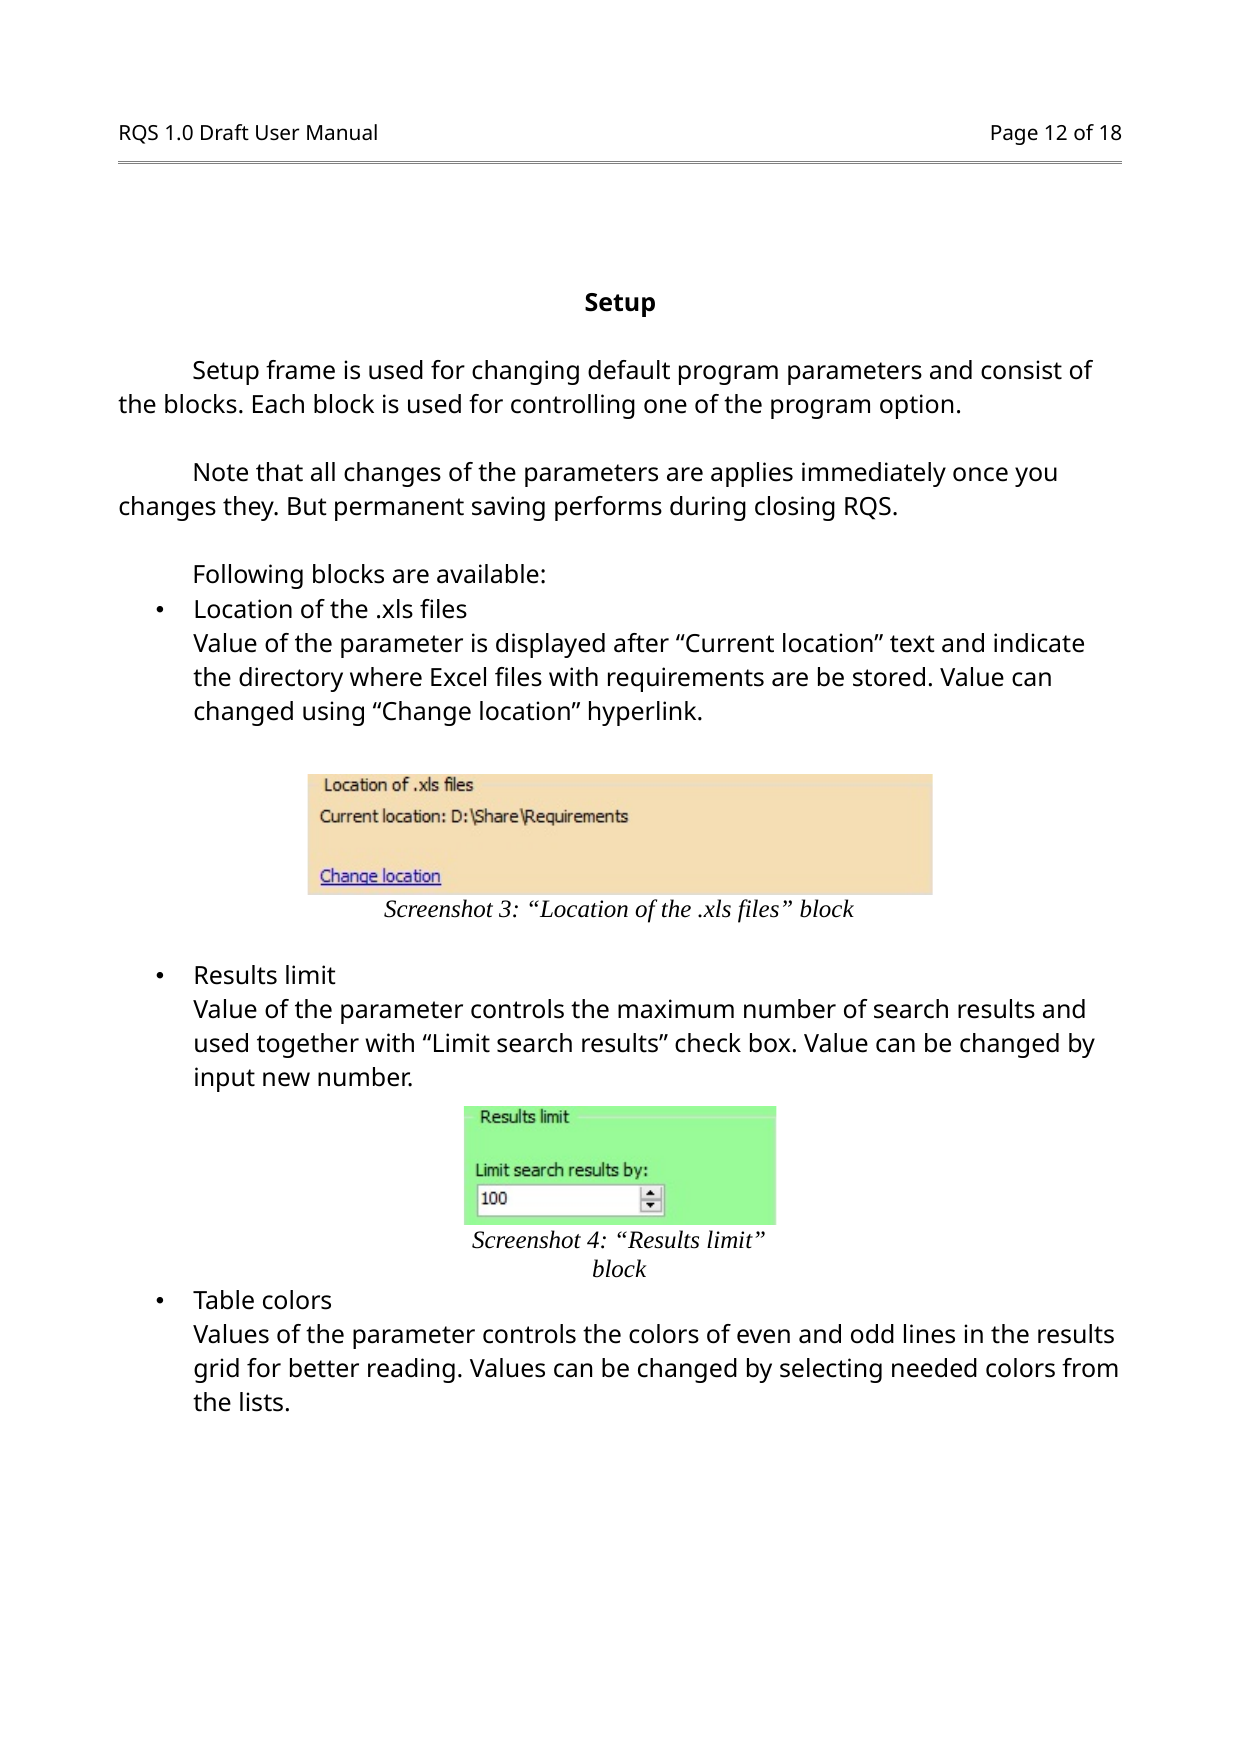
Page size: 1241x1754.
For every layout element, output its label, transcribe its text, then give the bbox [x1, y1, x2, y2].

list Values of the parameter controls the colors of even and odd lines in the results grid for better reading. Values can be changed by selecting needed colors from the lists. [156, 1316, 1122, 1419]
list Results limit [156, 957, 1122, 991]
text Following blocks are available: [118, 557, 1122, 591]
text Setup [118, 285, 1122, 319]
list Table colors [156, 1093, 1122, 1316]
list Value of the parameter is displayed after “Current location” text and indicate the directory where Excel files with requirements are be stored. Value can changed using “Change location” hyperlink. [156, 625, 1122, 727]
picture [463, 1106, 777, 1225]
list Screenshot 3: “Location of the .xls files” block [307, 895, 932, 923]
text Note that all changes of the parameters are applies immediately once you changes they. But permanent saving performs during closing RQS. [118, 455, 1122, 523]
text Setup frame is used for changing default program parameters and consist of the blocks. Each block is used for controlling one of the program option. [118, 353, 1122, 421]
list Value of the parameter controls the maximum number of search results and used together with “Limit search results” check box. Value can be changed by input new number. [156, 991, 1122, 1093]
list Location of the .xls files [156, 591, 1122, 625]
list Screenshot 4: “Results limit” block [464, 1225, 776, 1282]
picture [307, 774, 933, 895]
